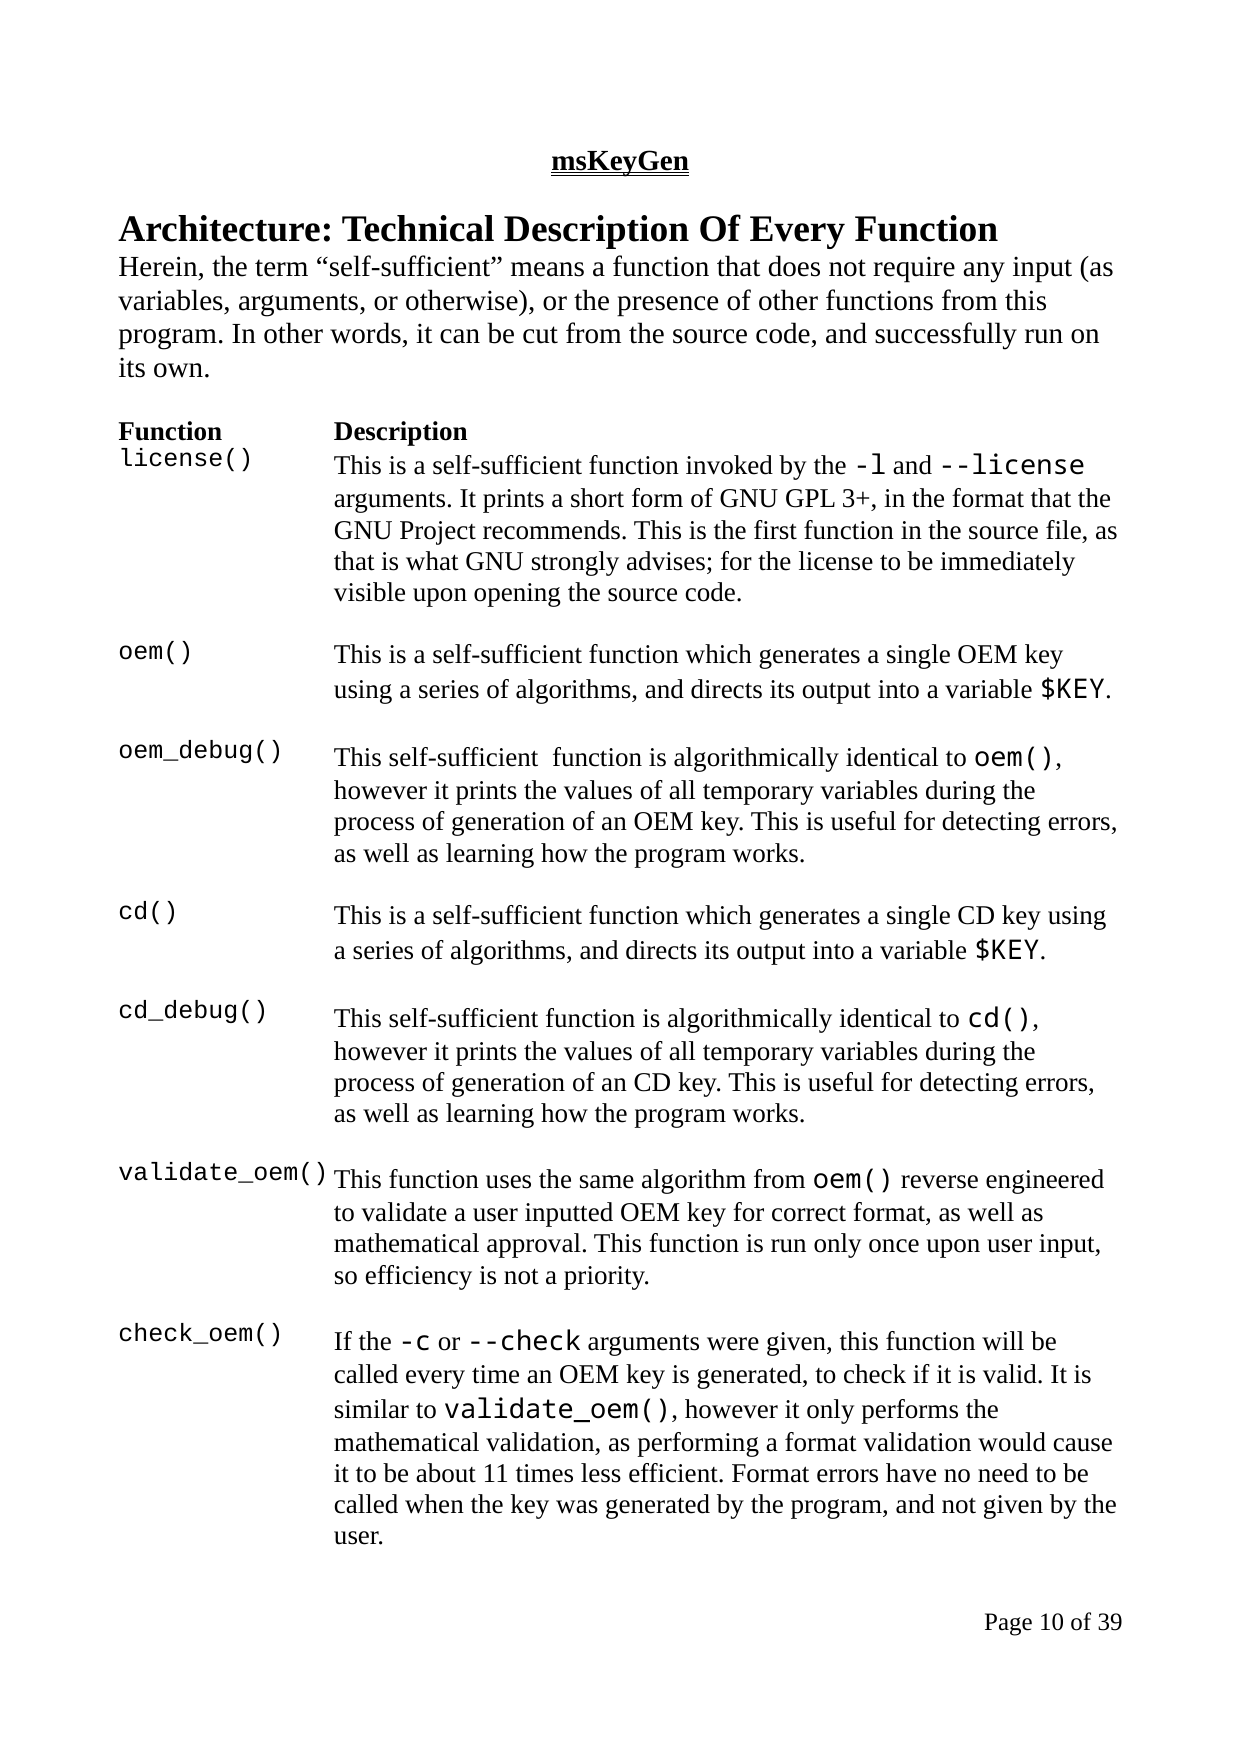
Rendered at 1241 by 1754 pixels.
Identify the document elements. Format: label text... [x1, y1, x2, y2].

table_header Function [118, 415, 334, 446]
table_cell This self-sufficient function is algorithmically identical to cd(), however it prints the values of all temporary variables during the process of generation of an CD key. This is useful for detecting errors, as well as learning how the program works. [334, 998, 1123, 1159]
table_cell check_oem() [118, 1321, 334, 1551]
text Architecture: Technical Description Of Every Function [118, 206, 1122, 249]
table_cell cd_debug() [118, 998, 334, 1159]
table_header Description [334, 415, 1123, 446]
table_cell This self-sufficient function is algorithmically identical to oem(), however it prints the values of all temporary variables during the process of generation of an OEM key. This is useful for detecting errors, as well as learning how the program works. [334, 738, 1123, 899]
table_cell oem() [118, 638, 334, 737]
table_cell If the -c or --check arguments were given, this function will be called every time an OEM key is generated, to check if it is valid. It is similar to validate_oem(), however it only performs the mathematical validation, as performing a format validation would cause it to be about 11 times less efficient. Format errors have no need to be called when the key was generated by the program, and not given by the user. [334, 1321, 1123, 1551]
table_cell This is a self-sufficient function which generates a single OEM key using a series of algorithms, and directs its output into a variable $KEY. [334, 638, 1123, 737]
table_cell oem_debug() [118, 738, 334, 899]
table_cell license() [118, 446, 334, 638]
table_cell This is a self-sufficient function which generates a single CD key using a series of algorithms, and directs its output into a variable $KEY. [334, 899, 1123, 998]
table_cell cd() [118, 899, 334, 998]
text Herein, the term “self-sufficient” means a function that does not require any input (as variables, arguments, or otherwise), or the presence of other functions from this program. In other words, it can be cut from the source code, and successfully run on its own. [118, 249, 1122, 383]
table_cell This function uses the same algorithm from oem() reverse engineered to validate a user inputted OEM key for correct format, as well as mathematical approval. This function is run only once upon user input, so efficiency is not a priority. [334, 1160, 1123, 1321]
table_cell This is a self-sufficient function invoked by the -l and --license arguments. It prints a short form of GNU GPL 3+, in the format that the GNU Project recommends. This is the first function in the source file, as that is what GNU strongly advises; for the license to be immediately visible upon opening the source code. [334, 446, 1123, 638]
table_cell validate_oem() [118, 1160, 334, 1321]
